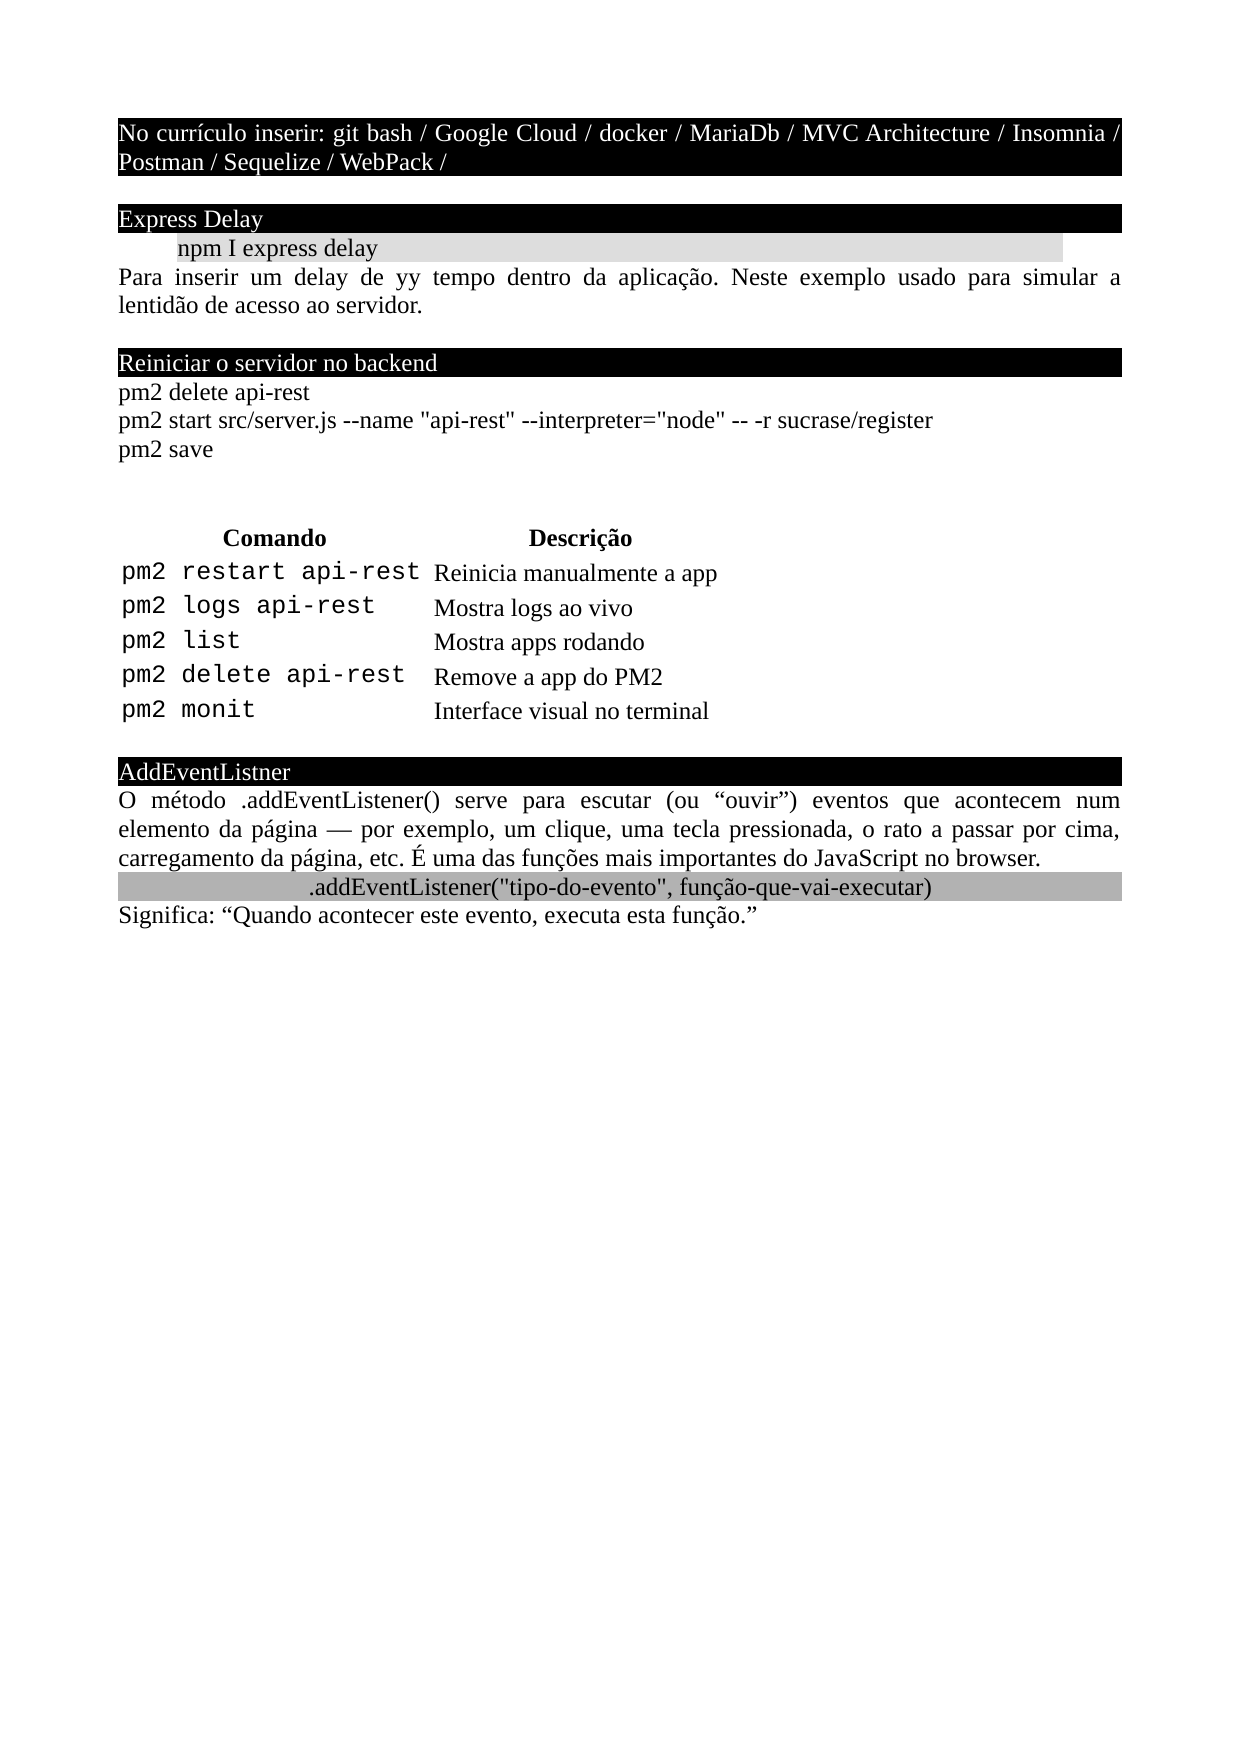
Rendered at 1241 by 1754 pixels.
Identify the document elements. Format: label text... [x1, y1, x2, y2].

table_cell Interface visual no terminal [431, 694, 730, 728]
text npm I express delay [177, 233, 1063, 262]
table_header Descrição [431, 521, 730, 555]
table_cell Mostra logs ao vivo [431, 590, 730, 624]
table_cell pm2 logs api-rest [118, 590, 431, 624]
table_cell pm2 list [118, 624, 431, 659]
table_cell pm2 delete api-rest [118, 659, 431, 693]
table_cell Mostra apps rodando [431, 624, 730, 659]
text AddEventListner [118, 757, 1122, 786]
table_cell Remove a app do PM2 [431, 659, 730, 693]
text Para inserir um delay de yy tempo dentro da aplicação. Neste exemplo usado para simular a lentidão de acesso ao servidor. [118, 262, 1122, 319]
table_header Comando [118, 521, 431, 555]
text pm2 save [118, 434, 1122, 463]
text O método .addEventListener() serve para escutar (ou “ouvir”) eventos que acontecem num elemento da página — por exemplo, um clique, uma tecla pressionada, o rato a passar por cima, carregamento da página, etc. É uma das funções mais importantes do JavaScript no browser. [118, 786, 1122, 872]
text No currículo inserir: git bash / Google Cloud / docker / MariaDb / MVC Architecture / Insomnia / Postman / Sequelize / WebPack / [118, 118, 1122, 176]
text Reiniciar o servidor no backend [118, 348, 1122, 377]
text Significa: “Quando acontecer este evento, executa esta função.” [118, 901, 1122, 929]
table_cell pm2 restart api-rest [118, 555, 431, 590]
table_cell Reinicia manualmente a app [431, 555, 730, 590]
table_cell pm2 monit [118, 694, 431, 728]
text .addEventListener("tipo-do-evento", função-que-vai-executar) [118, 872, 1122, 901]
text pm2 start src/server.js --name "api-rest" --interpreter="node" -- -r sucrase/register [118, 406, 1122, 434]
text Express Delay [118, 204, 1122, 233]
text pm2 delete api-rest [118, 377, 1122, 406]
